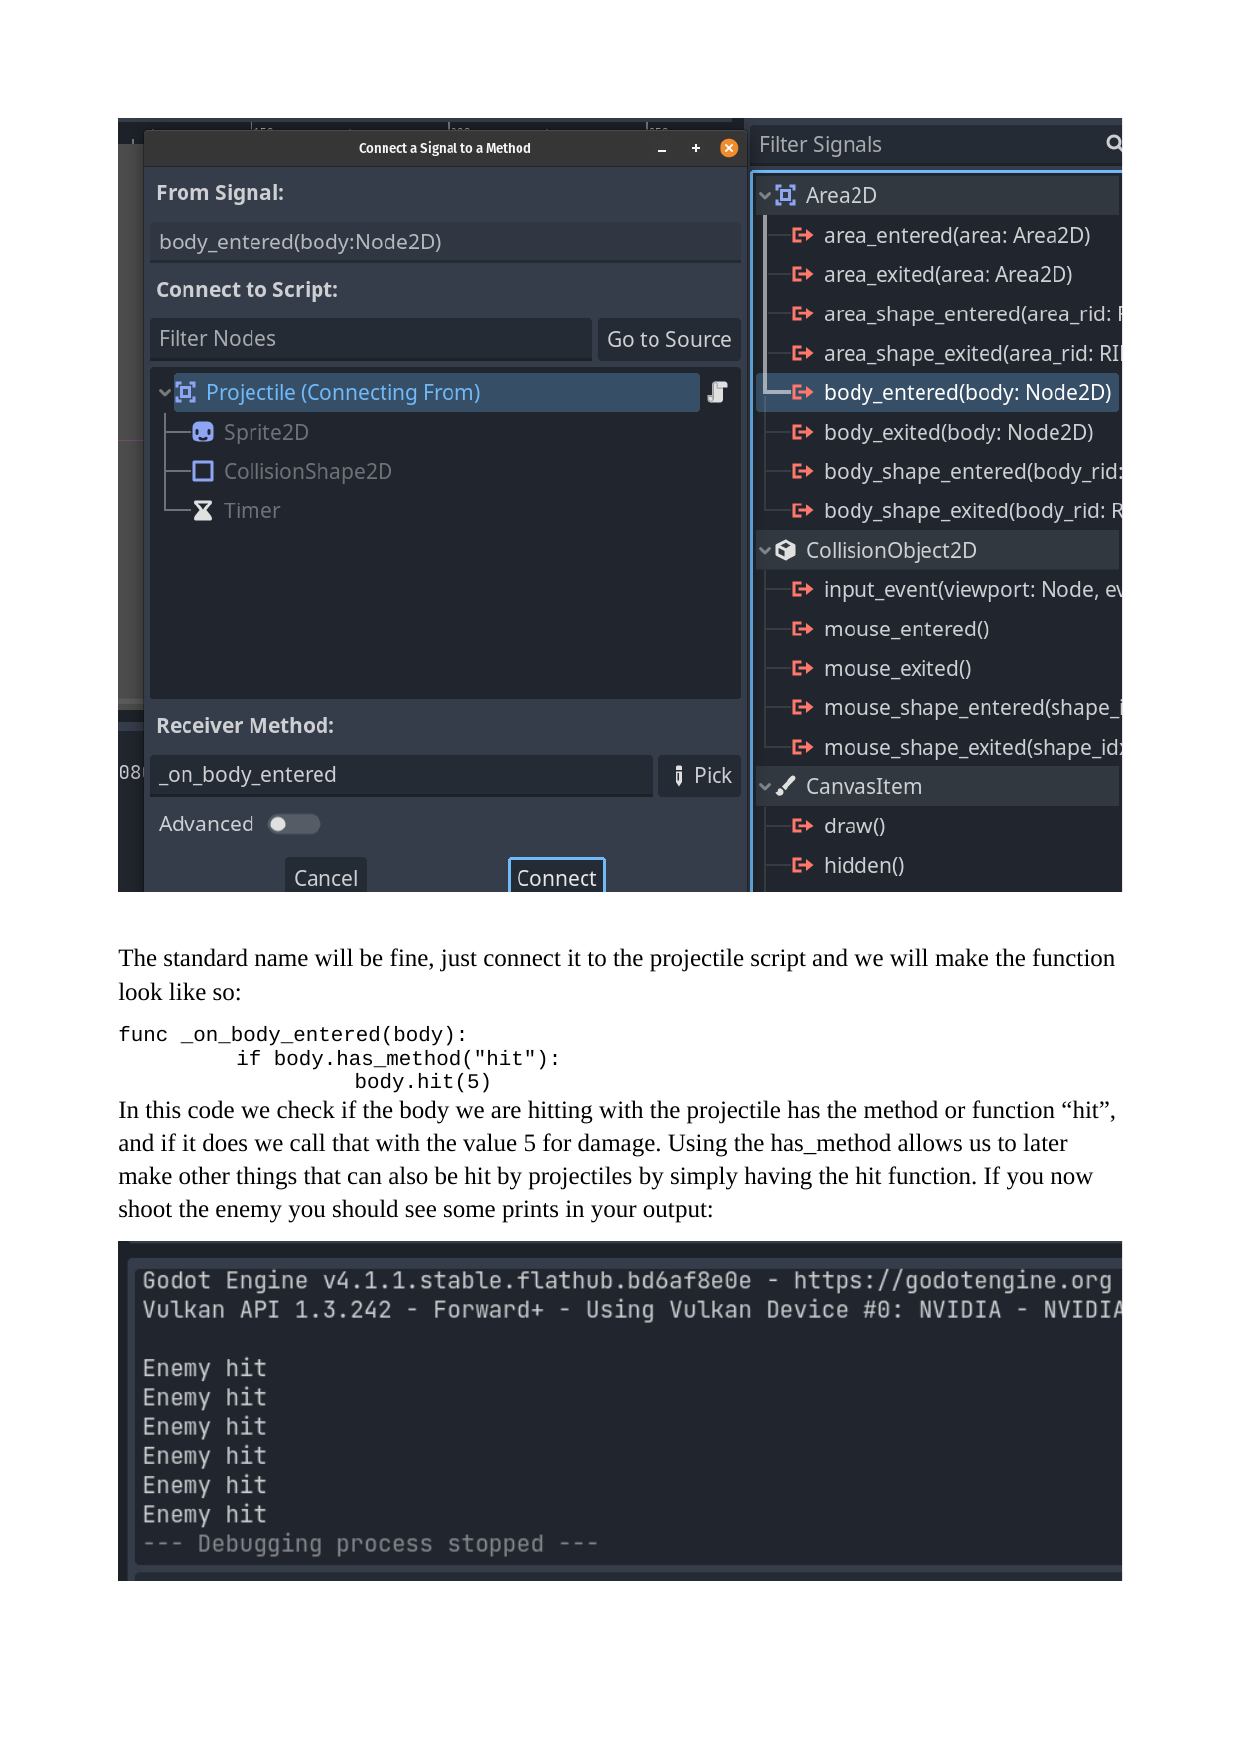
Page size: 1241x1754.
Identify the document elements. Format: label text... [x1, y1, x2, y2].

picture [118, 118, 1123, 892]
text body.hit(5) [118, 1071, 1122, 1095]
text In this code we check if the body we are hitting with the projectile has the method or function “hit”, and if it does we call that with the value 5 for damage. Using the has_method allows us to later make other things that can also be hit by projectiles by simply having the hit function. If you now shoot the enemy you should see some prints in your output: [118, 1095, 1122, 1223]
picture [118, 1241, 1123, 1581]
text if body.has_method("hit"): [118, 1048, 1122, 1071]
text func _on_body_entered(body): [118, 1024, 1122, 1048]
text The standard name will be fine, just connect it to the projectile script and we will make the function look like so: [118, 943, 1122, 1005]
